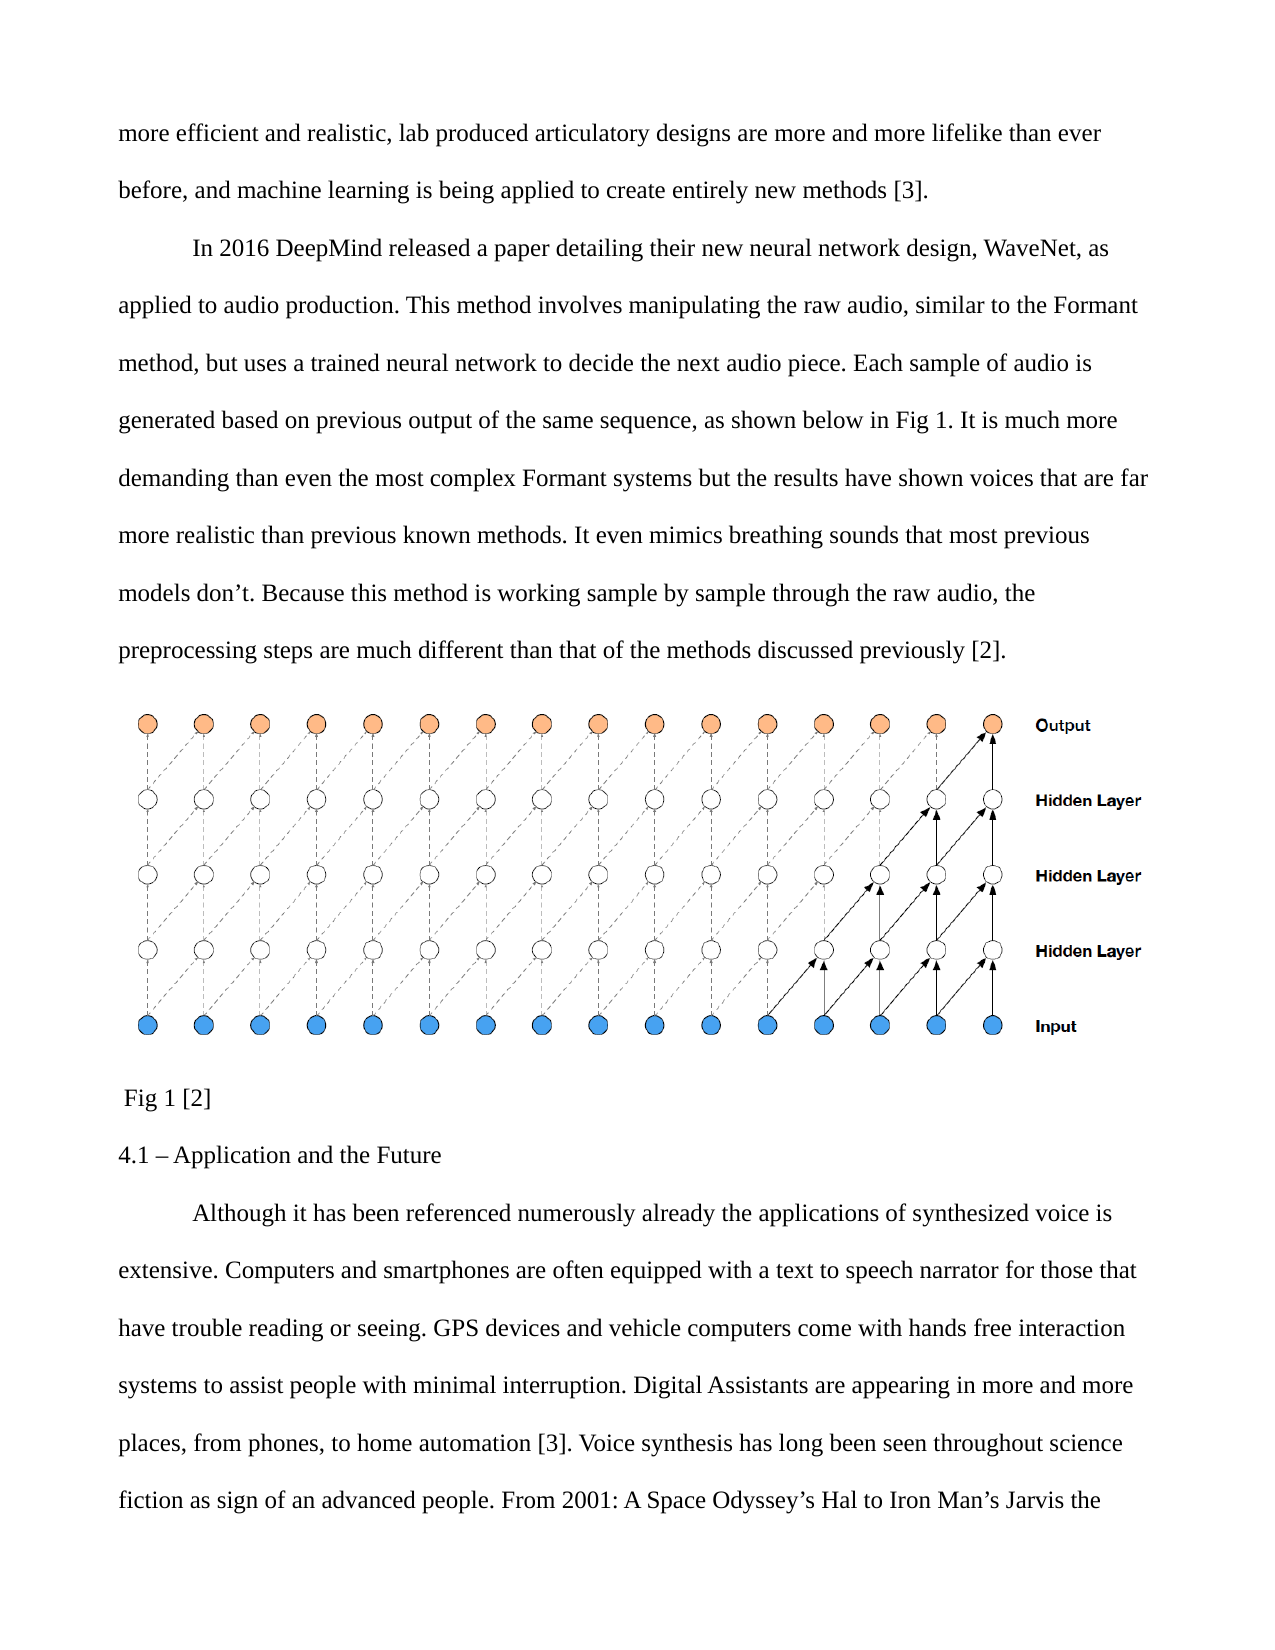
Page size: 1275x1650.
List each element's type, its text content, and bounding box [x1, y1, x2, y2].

text In 2016 DeepMind released a paper detailing their new neural network design, WaveNet, as applied to audio production. This method involves manipulating the raw audio, similar to the Formant method, but uses a trained neural network to decide the next audio piece. Each sample of audio is generated based on previous output of the same sequence, as shown below in Fig 1. It is much more demanding than even the most complex Formant systems but the results have shown voices that are far more realistic than previous known methods. It even mimics breathing sounds that most previous models don’t. Because this method is working sample by sample through the raw audio, the preprocessing steps are much different than that of the methods discussed previously [2]. [118, 233, 1157, 664]
picture [118, 693, 1157, 1055]
text more efficient and realistic, lab produced articulatory designs are more and more lifelike than ever before, and machine learning is being applied to create entirely new methods [3]. [118, 118, 1157, 204]
text 4.1 – Application and the Future [118, 1141, 1157, 1169]
text Although it has been referenced numerously already the applications of synthesized voice is extensive. Computers and smartphones are often equipped with a text to speech narrator for those that have trouble reading or seeing. GPS devices and vehicle computers come with hands free interaction systems to assist people with minimal interruption. Digital Assistants are appearing in more and more places, from phones, to home automation [3]. Voice synthesis has long been seen throughout science fiction as sign of an advanced people. From 2001: A Space Odyssey’s Hal to Iron Man’s Jarvis the [118, 1198, 1157, 1514]
